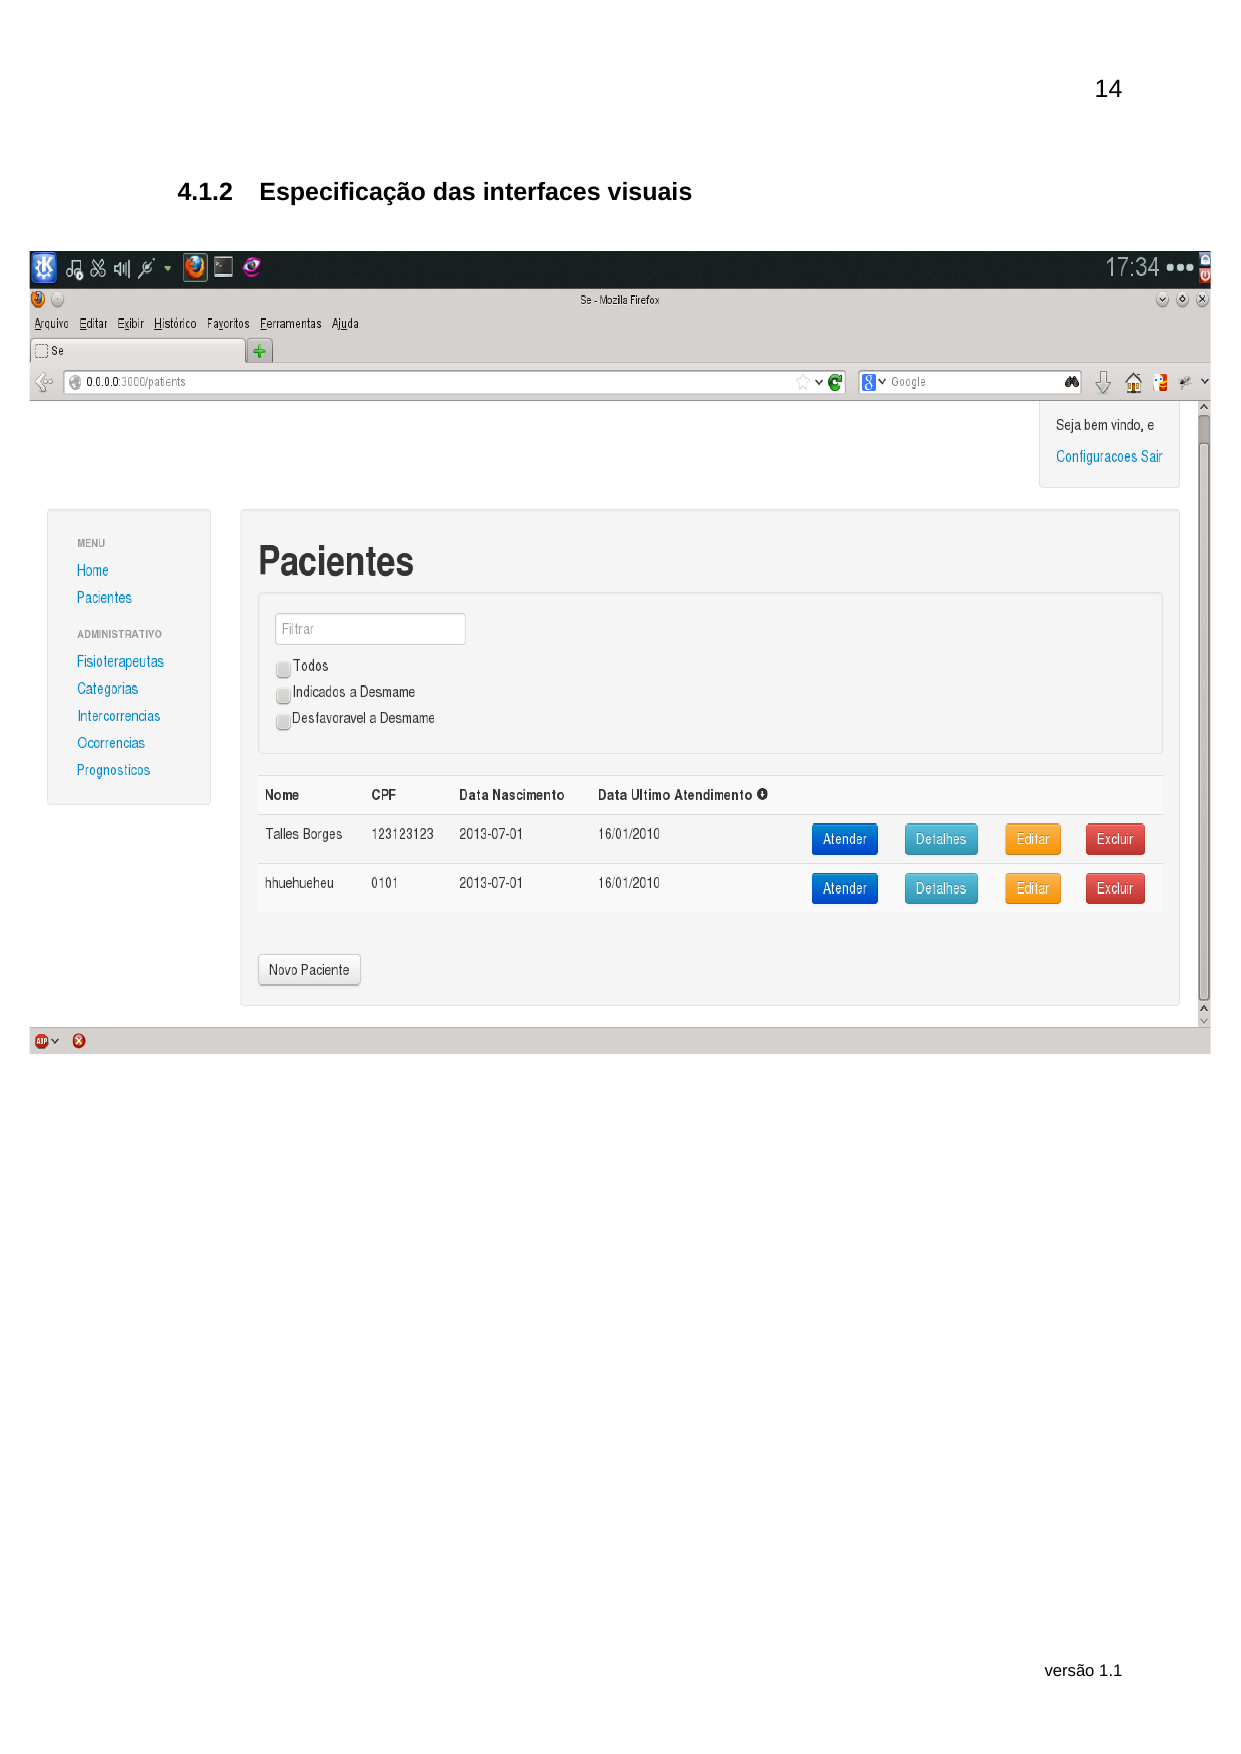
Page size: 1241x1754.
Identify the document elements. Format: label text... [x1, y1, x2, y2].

picture [29, 251, 1211, 1054]
subtitle Especificação das interfaces visuais [177, 177, 1122, 206]
